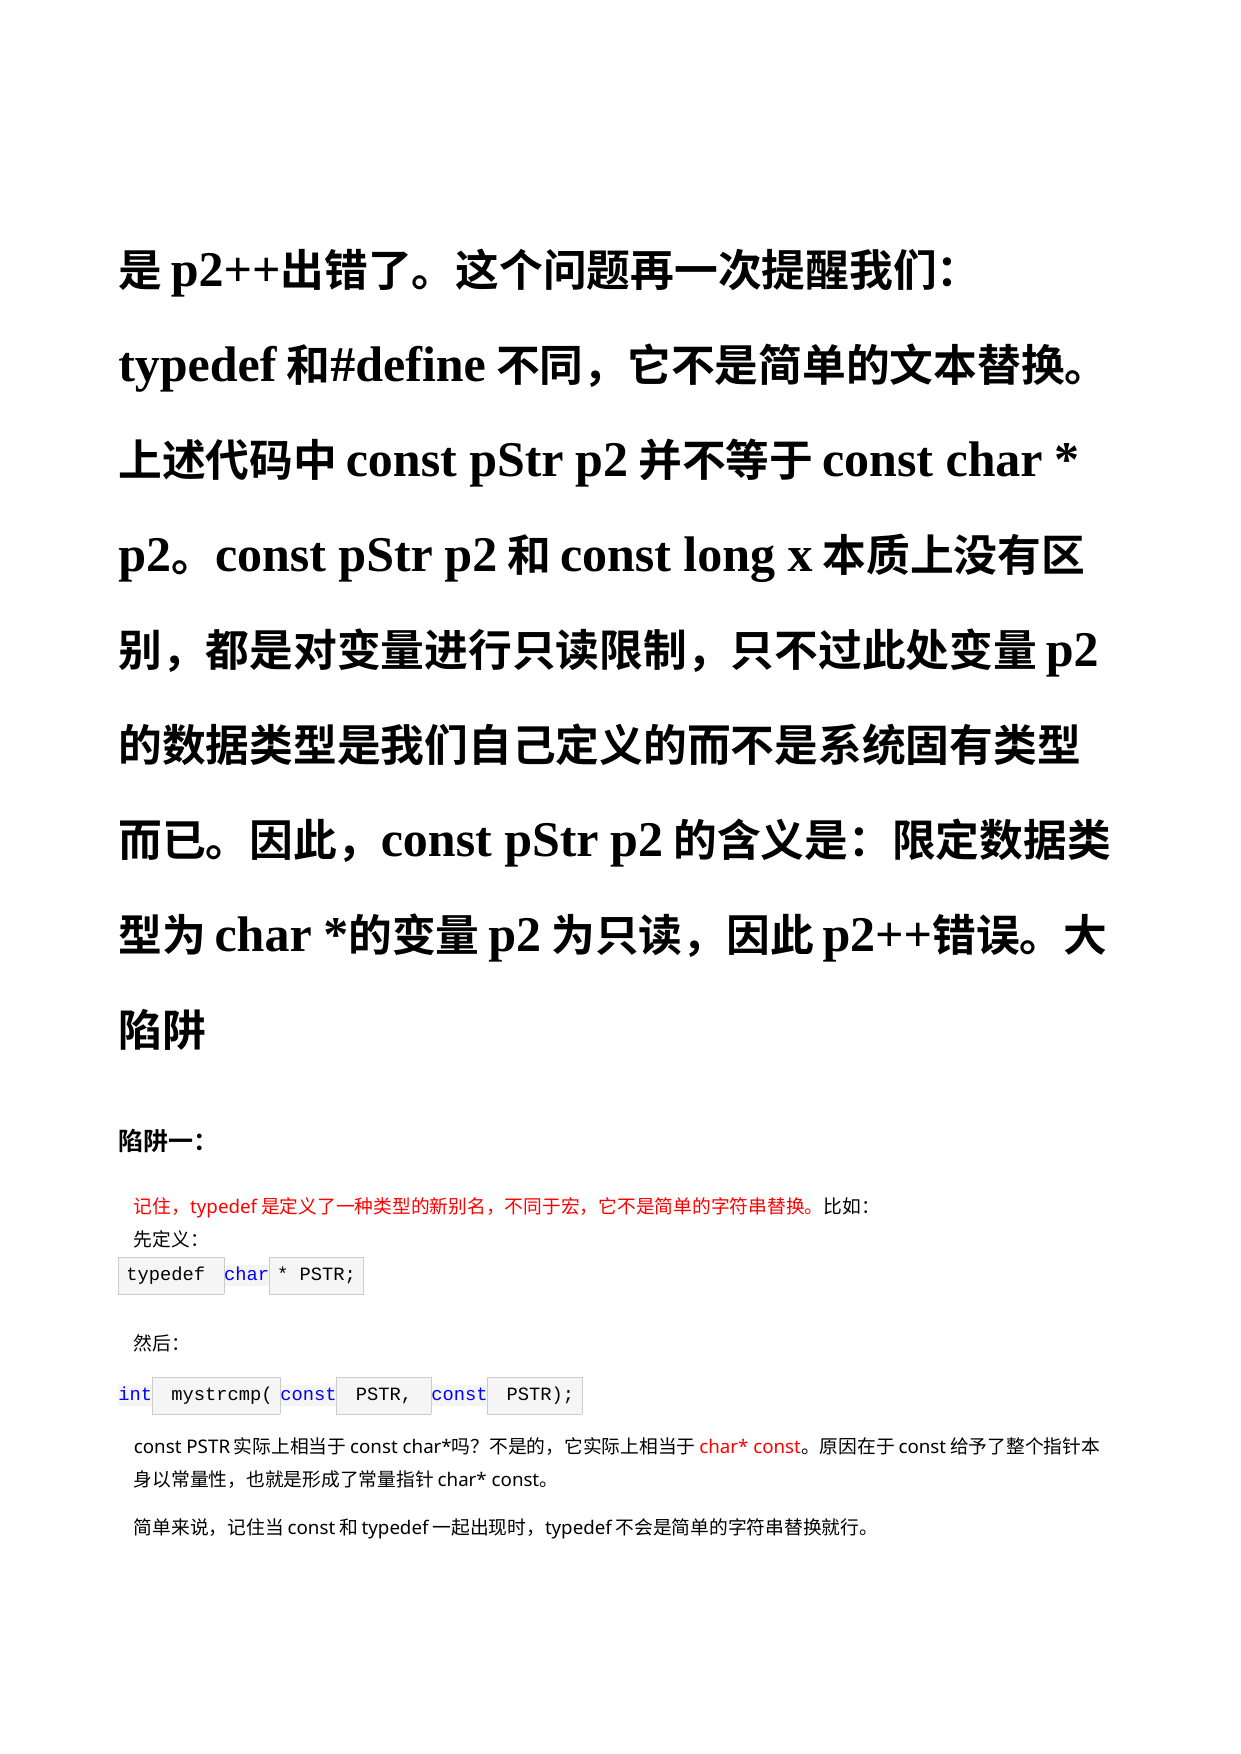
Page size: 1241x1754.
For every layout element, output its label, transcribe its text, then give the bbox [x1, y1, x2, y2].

subtitle 是p2++出错了。这个问题再一次提醒我们：typedef和#define不同，它不是简单的文本替换。上述代码中const pStr p2并不等于const char * p2。const pStr p2和const long x本质上没有区别，都是对变量进行只读限制，只不过此处变量p2的数据类型是我们自己定义的而不是系统固有类型而已。因此，const pStr p2的含义是：限定数据类型为char *的变量p2为只读，因此p2++错误。大陷阱 [118, 236, 1122, 1059]
text const [281, 1377, 336, 1414]
text 然后： [134, 1328, 1106, 1356]
text mystrcmp( [153, 1378, 280, 1414]
text 记住，typedef是定义了一种类型的新别名，不同于宏，它不是简单的字符串替换。比如： 先定义： [134, 1192, 1106, 1252]
text const [432, 1377, 487, 1414]
text typedef [119, 1258, 224, 1294]
subtitle 陷阱一： [118, 1122, 1122, 1158]
text 简单来说，记住当const和typedef一起出现时，typedef不会是简单的字符串替换就行。 [134, 1513, 1106, 1540]
text [583, 1377, 1122, 1414]
text PSTR); [488, 1378, 582, 1414]
text [364, 1257, 1122, 1294]
text int [118, 1377, 152, 1414]
text * PSTR; [270, 1258, 363, 1294]
text char [225, 1257, 269, 1294]
text const PSTR实际上相当于const char*吗？不是的，它实际上相当于char* const。原因在于const给予了整个指针本身以常量性，也就是形成了常量指针char* const。 [134, 1432, 1106, 1492]
text PSTR, [337, 1378, 431, 1414]
